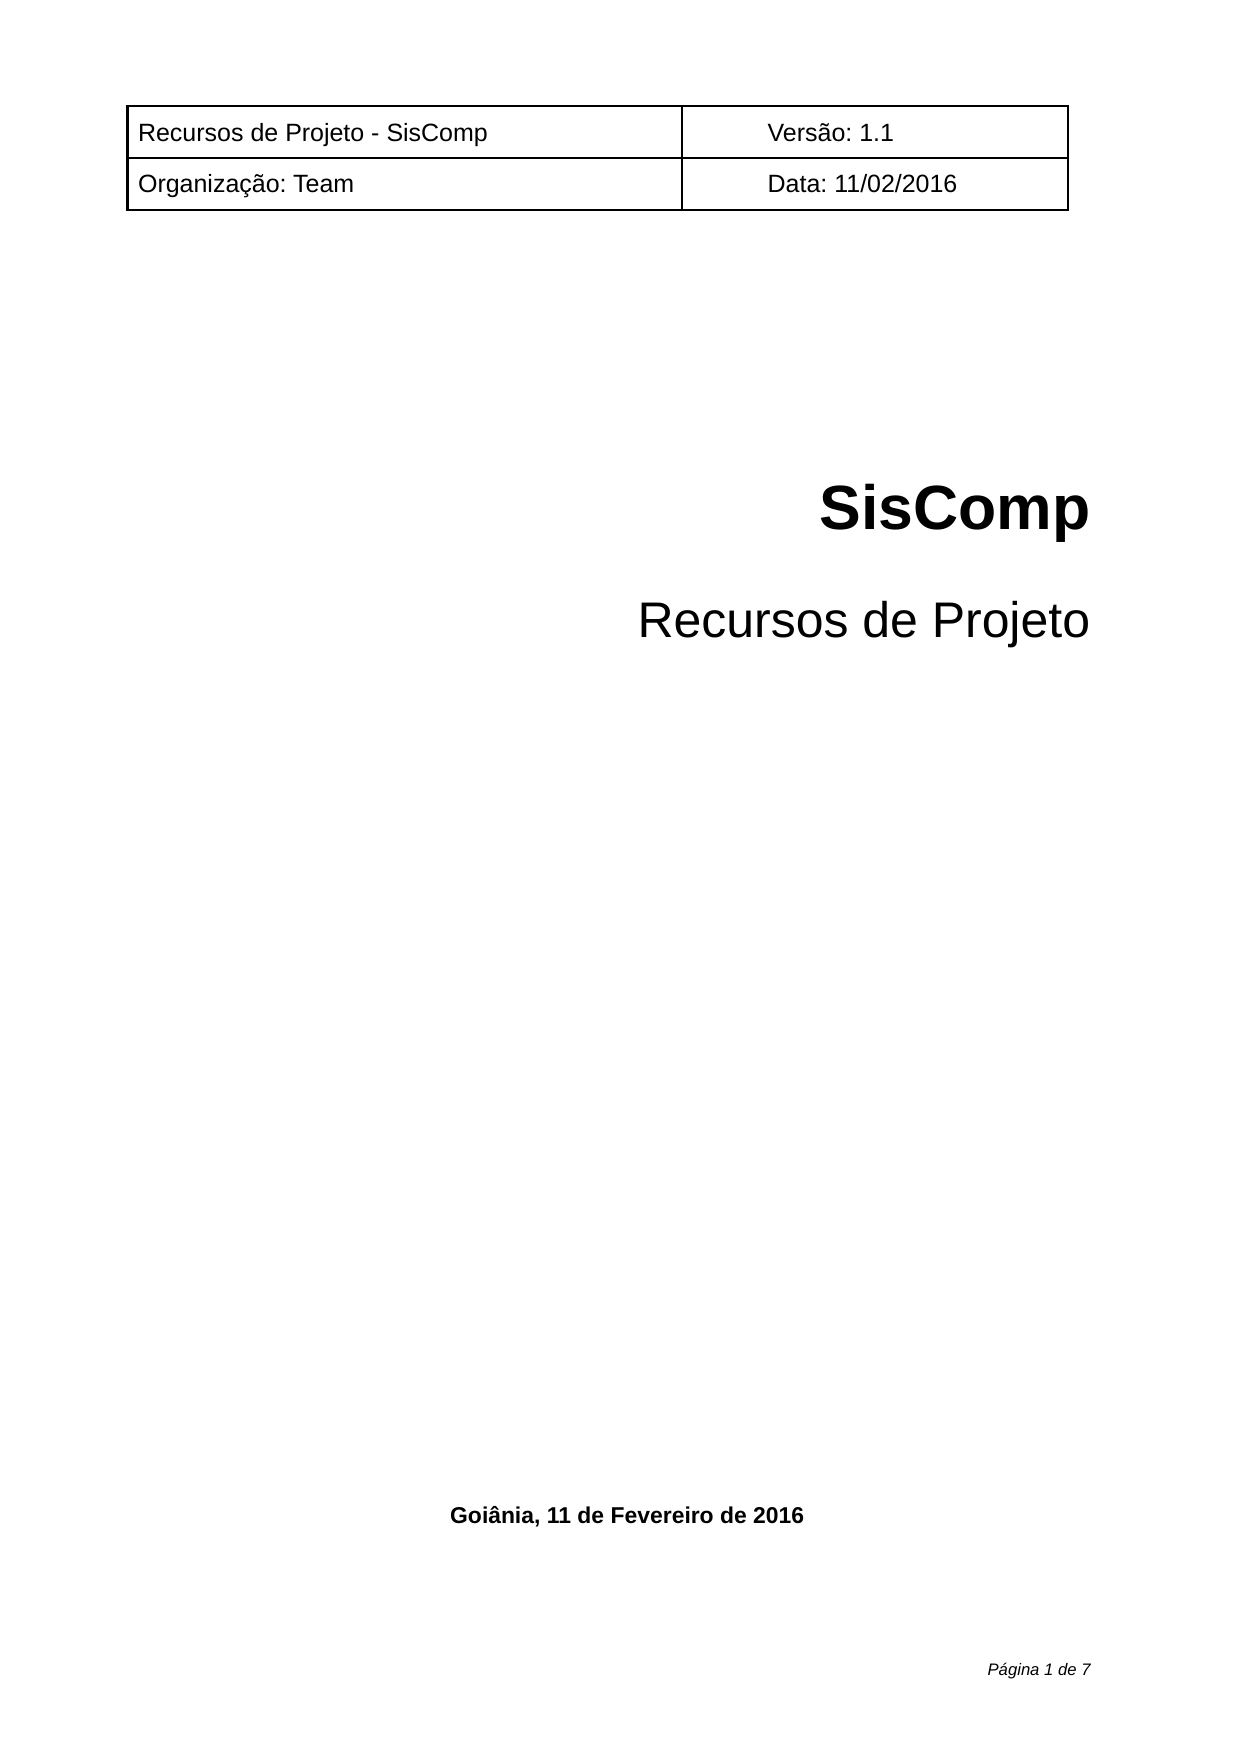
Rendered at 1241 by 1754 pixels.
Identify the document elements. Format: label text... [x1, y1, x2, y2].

subtitle Recursos de Projeto [262, 591, 1090, 648]
text Goiânia, 11 de Fevereiro de 2016 [450, 1502, 1090, 1529]
subtitle SisComp [262, 470, 1090, 542]
